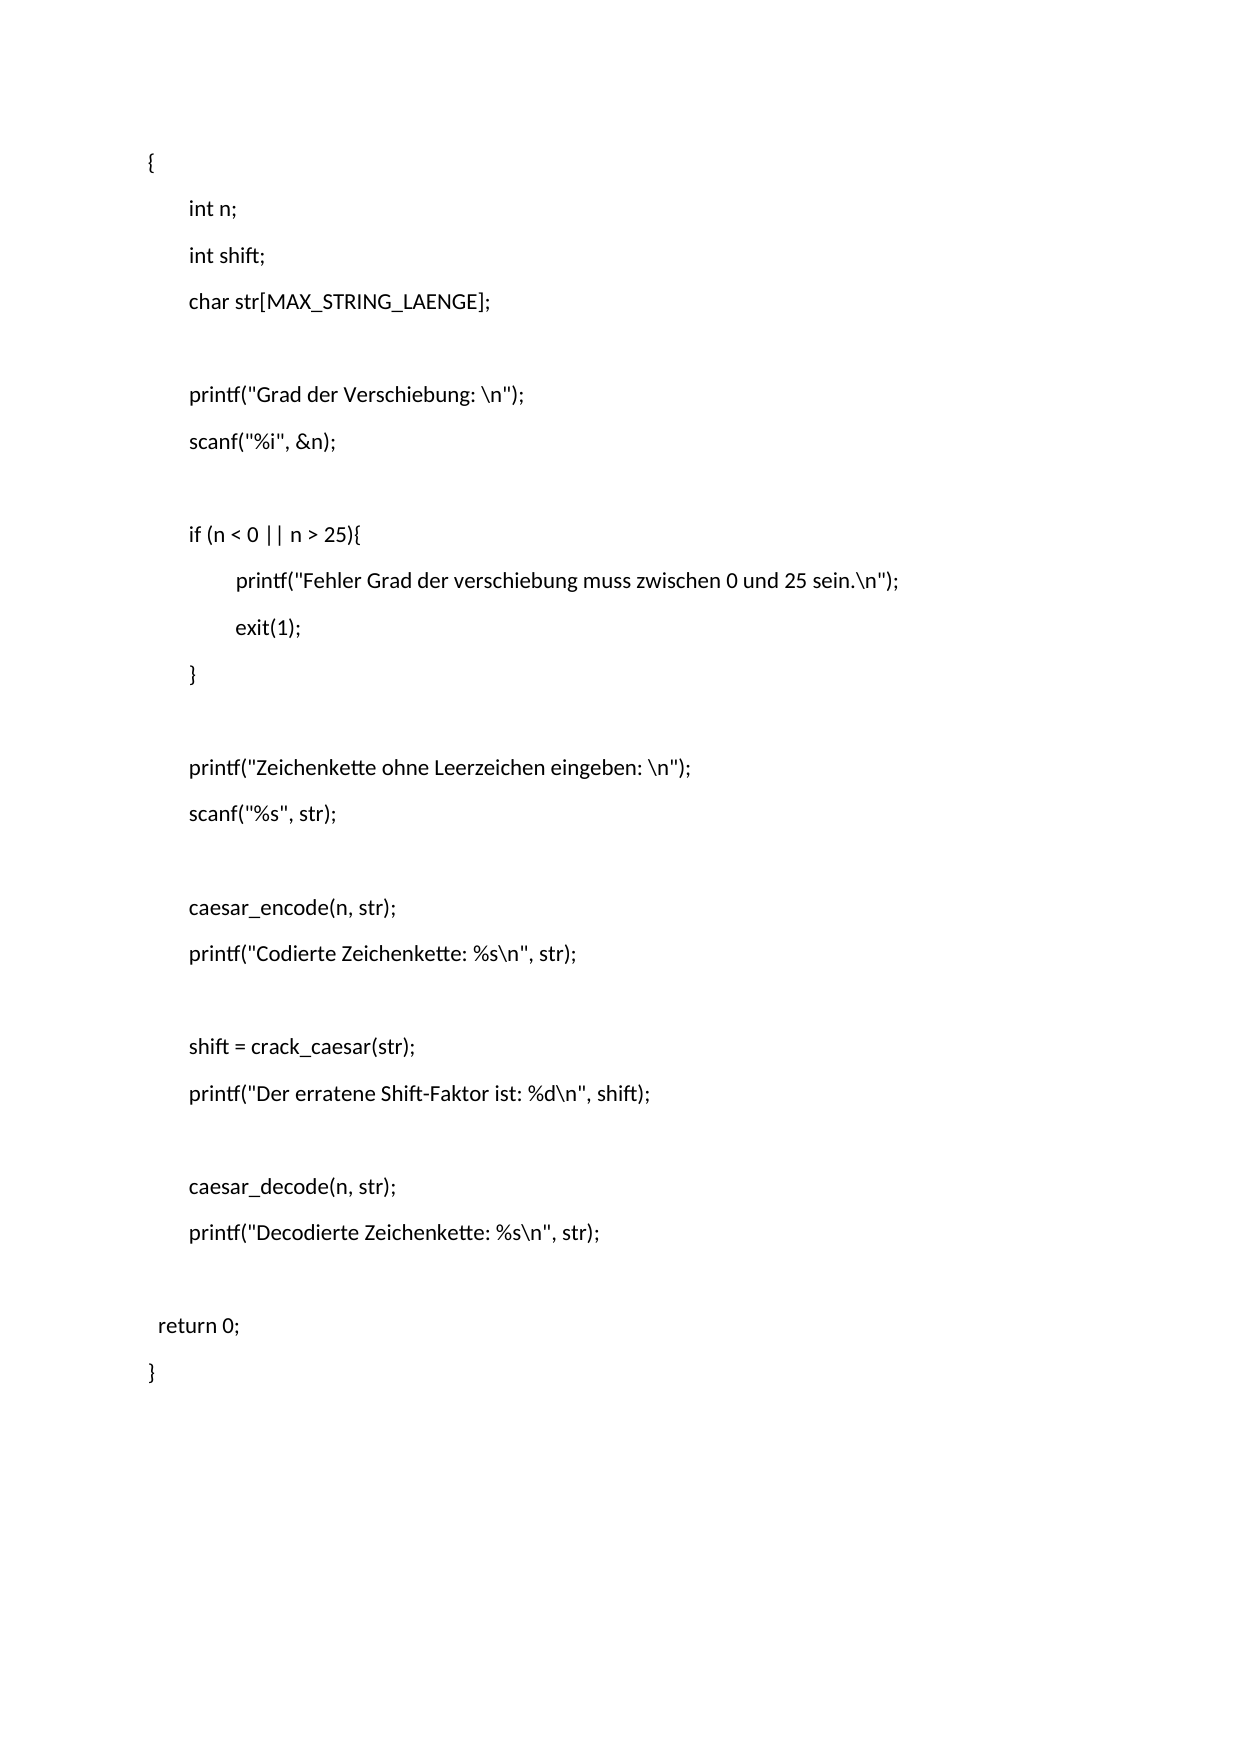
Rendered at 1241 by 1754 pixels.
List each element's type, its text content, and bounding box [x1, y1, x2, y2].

text caesar_decode(n, str); [148, 1172, 1093, 1200]
text shift = crack_caesar(str); [148, 1032, 1093, 1060]
text exit(1); [148, 613, 1093, 641]
text caesar_encode(n, str); [148, 893, 1093, 921]
text scanf("%s", str); [148, 799, 1093, 827]
text { [148, 148, 1093, 176]
text scanf("%i", &n); [148, 427, 1093, 455]
text if (n < 0 || n > 25){ [148, 520, 1093, 548]
text printf("Decodierte Zeichenkette: %s\n", str); [148, 1218, 1093, 1247]
text printf("Fehler Grad der verschiebung muss zwischen 0 und 25 sein.\n"); [148, 567, 1093, 595]
text int shift; [148, 241, 1093, 269]
text int n; [148, 194, 1093, 222]
text } [148, 660, 1093, 688]
text } [148, 1358, 1093, 1386]
text printf("Der erratene Shift-Faktor ist: %d\n", shift); [148, 1079, 1093, 1107]
text return 0; [148, 1312, 1093, 1340]
text char str[MAX_STRING_LAENGE]; [148, 287, 1093, 315]
text printf("Codierte Zeichenkette: %s\n", str); [148, 939, 1093, 967]
text printf("Grad der Verschiebung: \n"); [148, 380, 1093, 408]
text printf("Zeichenkette ohne Leerzeichen eingeben: \n"); [148, 753, 1093, 781]
